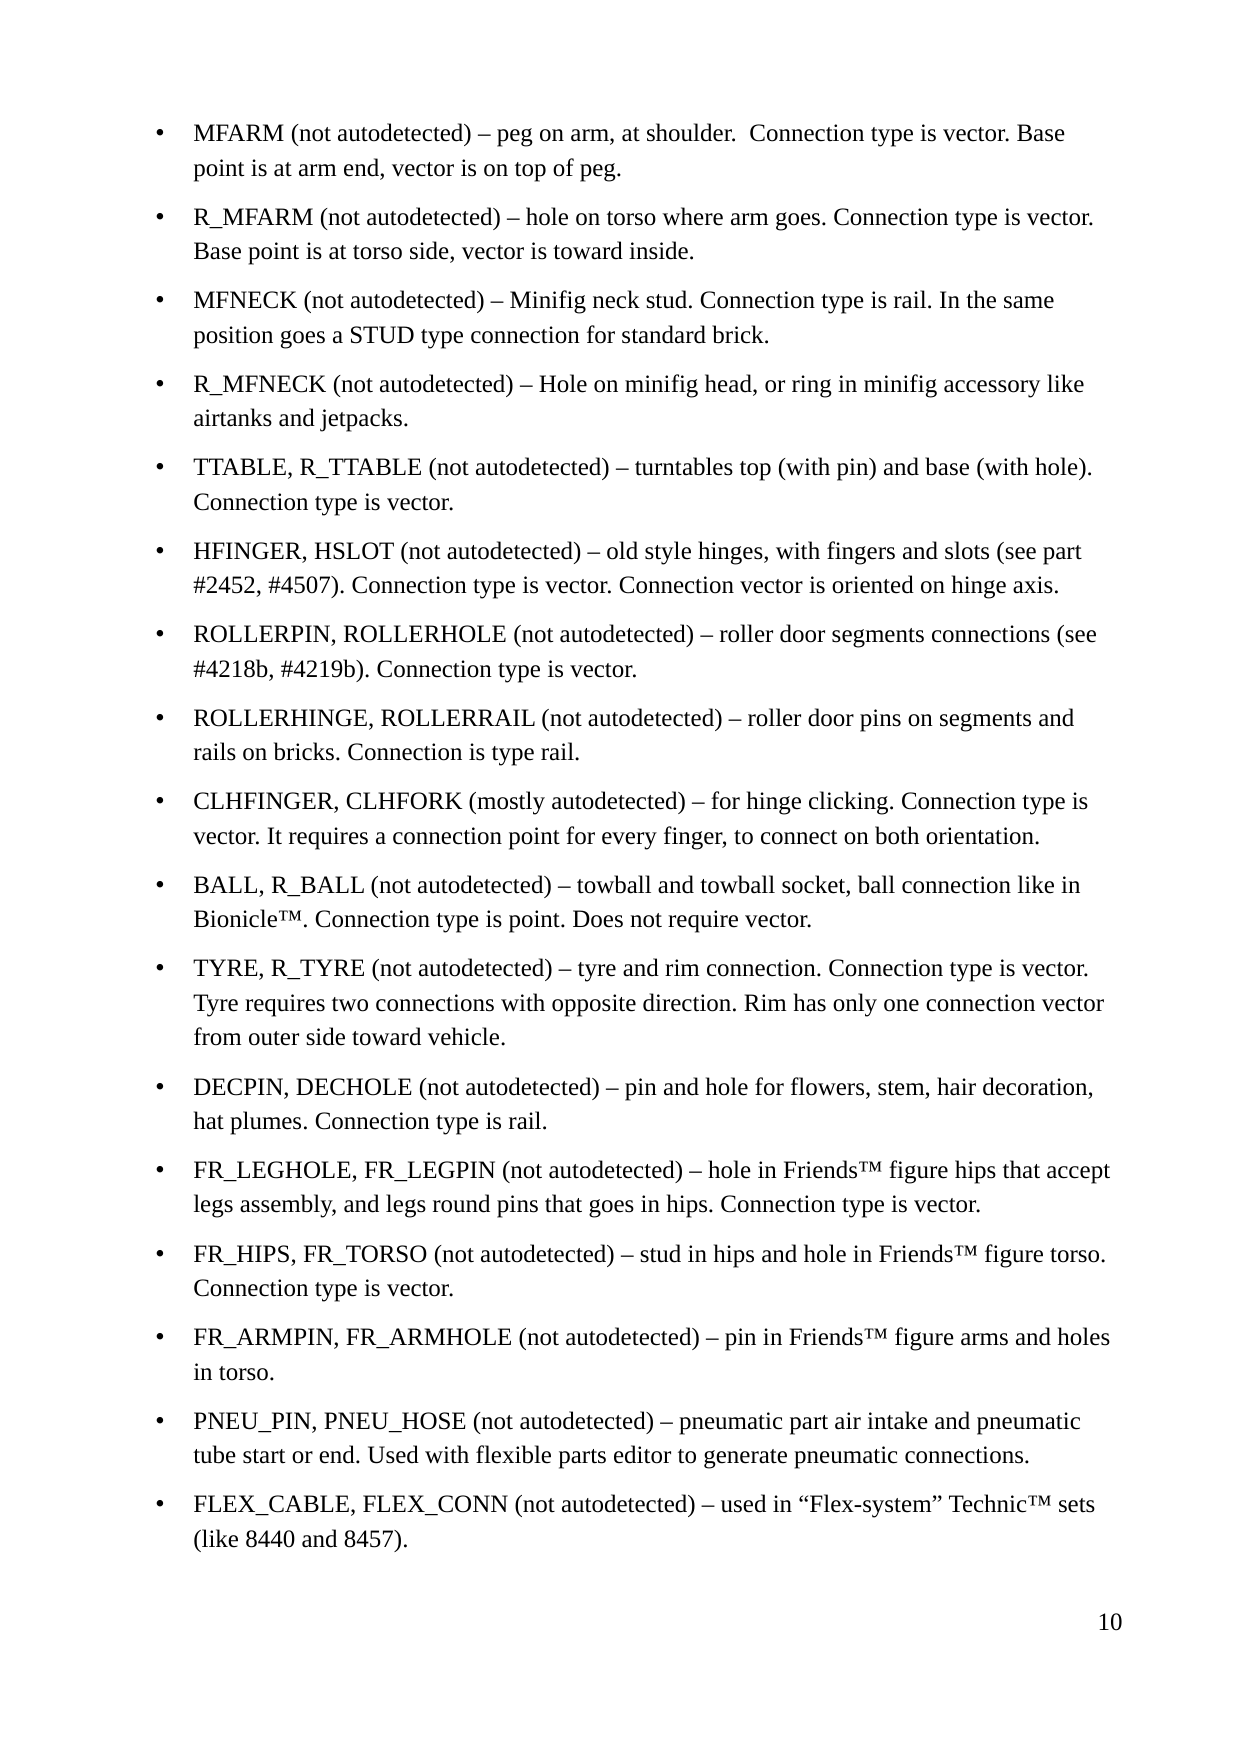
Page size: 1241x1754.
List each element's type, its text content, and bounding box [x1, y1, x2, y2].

list PNEU_PIN, PNEU_HOSE (not autodetected) – pneumatic part air intake and pneumatic tube start or end. Used with flexible parts editor to generate pneumatic connections. [156, 1406, 1122, 1469]
list R_MFARM (not autodetected) – hole on torso where arm goes. Connection type is vector. Base point is at torso side, vector is toward inside. [156, 202, 1122, 265]
list BALL, R_BALL (not autodetected) – towball and towball socket, ball connection like in Bionicle™. Connection type is point. Does not require vector. [156, 870, 1122, 933]
list MFARM (not autodetected) – peg on arm, at shoulder. Connection type is vector. Base point is at arm end, vector is on top of peg. [156, 118, 1122, 181]
list ROLLERPIN, ROLLERHOLE (not autodetected) – roller door segments connections (see #4218b, #4219b). Connection type is vector. [156, 619, 1122, 683]
list FR_ARMPIN, FR_ARMHOLE (not autodetected) – pin in Friends™ figure arms and holes in torso. [156, 1322, 1122, 1385]
list CLHFINGER, CLHFORK (mostly autodetected) – for hinge clicking. Connection type is vector. It requires a connection point for every finger, to connect on both orientation. [156, 786, 1122, 850]
list R_MFNECK (not autodetected) – Hole on minifig head, or ring in minifig accessory like airtanks and jetpacks. [156, 369, 1122, 432]
list DECPIN, DECHOLE (not autodetected) – pin and hole for flowers, stem, hair decoration, hat plumes. Connection type is rail. [156, 1072, 1122, 1135]
list MFNECK (not autodetected) – Minifig neck stud. Connection type is rail. In the same position goes a STUD type connection for standard brick. [156, 285, 1122, 348]
list HFINGER, HSLOT (not autodetected) – old style hinges, with fingers and slots (see part #2452, #4507). Connection type is vector. Connection vector is oriented on hinge axis. [156, 536, 1122, 599]
list TTABLE, R_TTABLE (not autodetected) – turntables top (with pin) and base (with hole). Connection type is vector. [156, 452, 1122, 516]
list TYRE, R_TYRE (not autodetected) – tyre and rim connection. Connection type is vector. Tyre requires two connections with opposite direction. Rim has only one connection vector from outer side toward vehicle. [156, 953, 1122, 1051]
list FLEX_CABLE, FLEX_CONN (not autodetected) – used in “Flex-system” Technic™ sets (like 8440 and 8457). [156, 1489, 1122, 1552]
list FR_HIPS, FR_TORSO (not autodetected) – stud in hips and hole in Friends™ figure torso. Connection type is vector. [156, 1239, 1122, 1302]
list FR_LEGHOLE, FR_LEGPIN (not autodetected) – hole in Friends™ figure hips that accept legs assembly, and legs round pins that goes in hips. Connection type is vector. [156, 1155, 1122, 1218]
list ROLLERHINGE, ROLLERRAIL (not autodetected) – roller door pins on segments and rails on bricks. Connection is type rail. [156, 703, 1122, 766]
